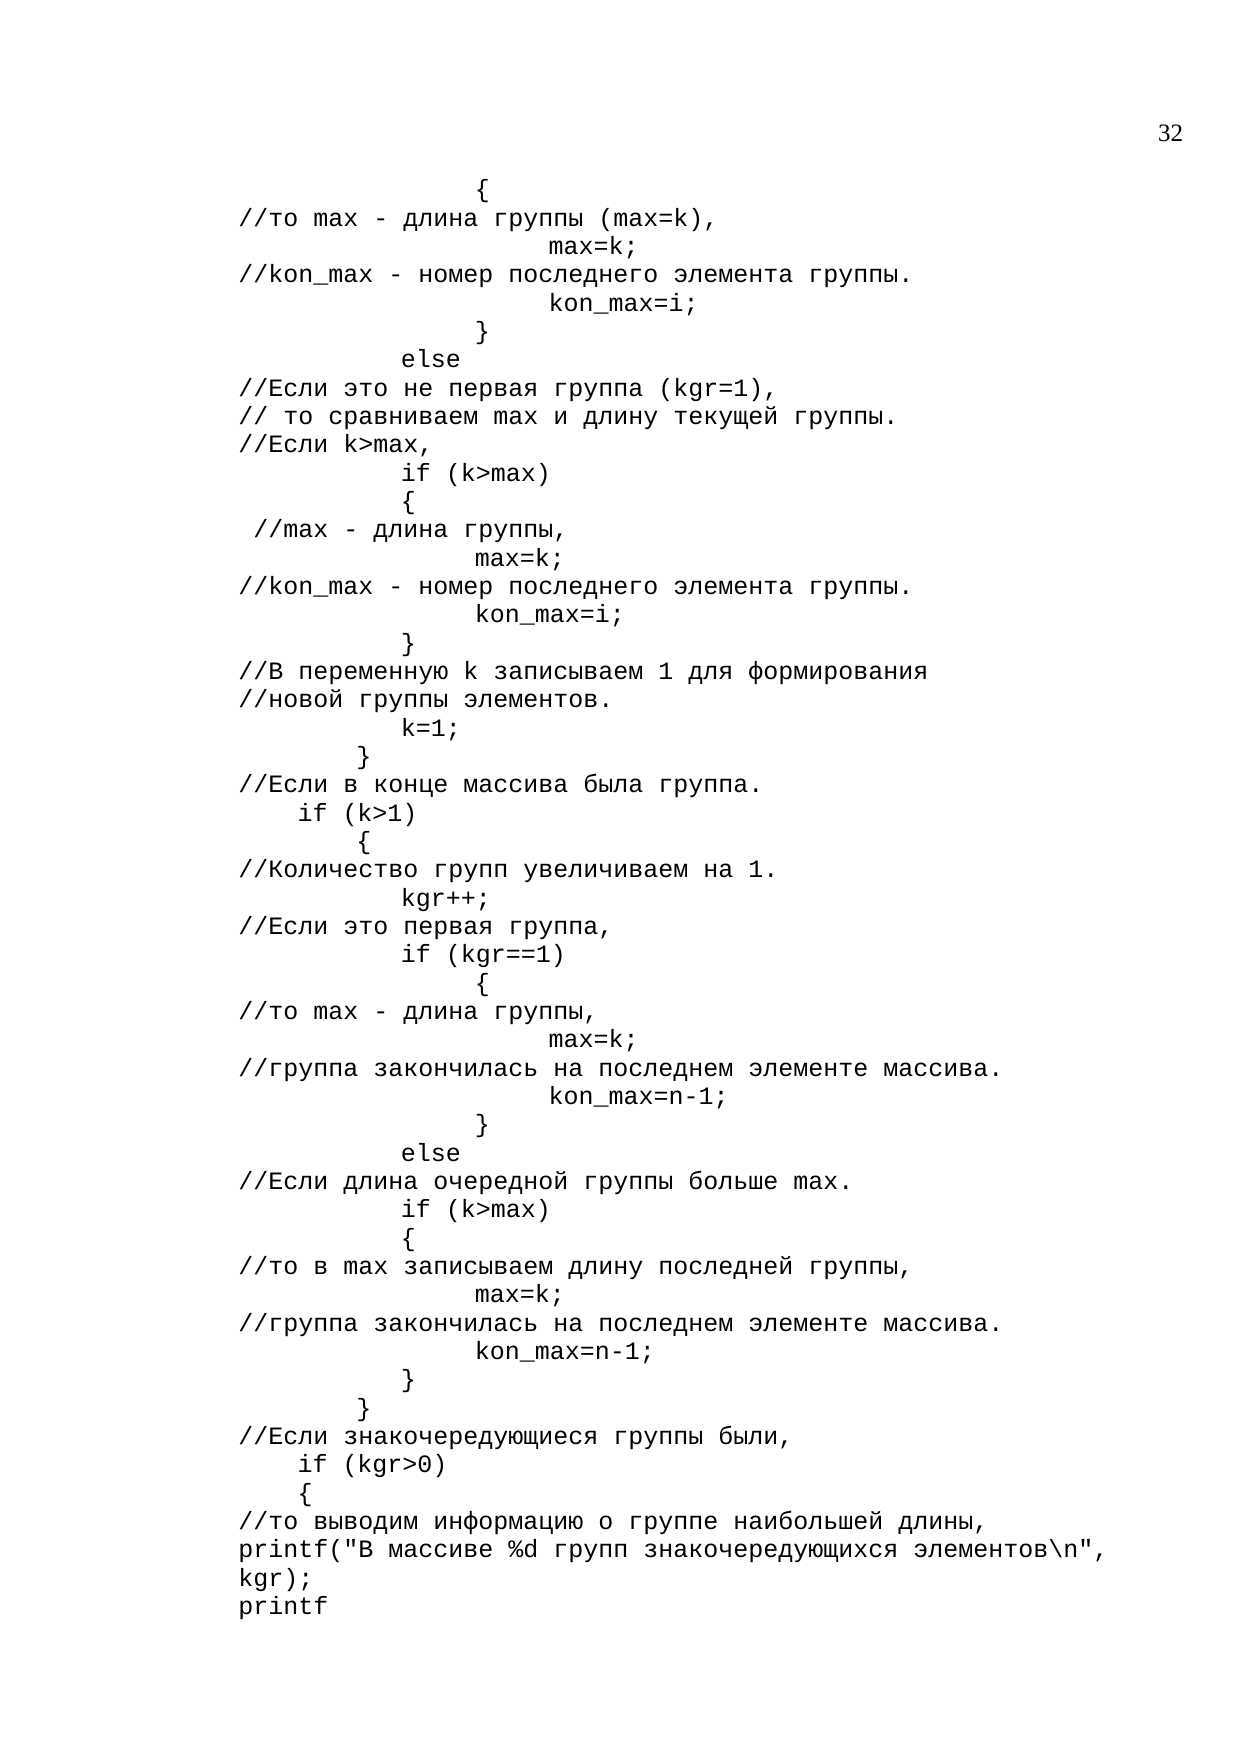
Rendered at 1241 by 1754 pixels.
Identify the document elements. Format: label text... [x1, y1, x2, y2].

text //max - длина группы, [238, 517, 1121, 545]
text max=k; [238, 545, 1121, 574]
text if (kgr==1) [238, 942, 1121, 970]
text //Если в конце массива была группа. [238, 772, 1121, 800]
text //то выводим информацию о группе наибольшей длины, [238, 1509, 1121, 1537]
text { [238, 970, 1121, 999]
text kon_max=n-1; [238, 1084, 1121, 1112]
text //то max - длина группы (max=k), [238, 205, 1121, 234]
text //то в max записываем длину последней группы, [238, 1254, 1121, 1282]
text //Если знакочередующиеся группы были, [238, 1424, 1121, 1452]
text } [238, 1395, 1121, 1424]
text max=k; [238, 1282, 1121, 1310]
text printf("В массиве %d групп знакочередующихся элементов\n", kgr); [238, 1537, 1121, 1594]
text } [238, 1367, 1121, 1395]
text { [238, 829, 1121, 857]
text } [238, 630, 1121, 659]
text //Если длина очередной группы больше max. [238, 1169, 1121, 1197]
text kon_max=n-1; [238, 1339, 1121, 1367]
text max=k; [238, 1027, 1121, 1055]
text { [238, 1225, 1121, 1254]
text max=k; [238, 234, 1121, 262]
text //Если k>max, [238, 432, 1121, 460]
text //группа закончилась на последнем элементе массива. [238, 1055, 1121, 1084]
text //Количество групп увеличиваем на 1. [238, 857, 1121, 885]
text //В переменную k записываем 1 для формирования [238, 659, 1121, 687]
text //Если это первая группа, [238, 914, 1121, 942]
text if (k>max) [238, 1197, 1121, 1225]
text //то max - длина группы, [238, 999, 1121, 1027]
text if (kgr>0) [238, 1452, 1121, 1480]
text kgr++; [238, 885, 1121, 914]
text //Если это не первая группа (kgr=1), [238, 375, 1121, 404]
text } [238, 1112, 1121, 1140]
text //группа закончилась на последнем элементе массива. [238, 1310, 1121, 1339]
text printf [238, 1594, 1121, 1622]
text if (k>1) [238, 800, 1121, 829]
text { [238, 1480, 1121, 1509]
text { [238, 489, 1121, 517]
text //kon_max - номер последнего элемента группы. [238, 574, 1121, 602]
text else [238, 347, 1121, 375]
text k=1; [238, 715, 1121, 744]
text { [238, 177, 1121, 205]
text //kon_max - номер последнего элемента группы. [238, 262, 1121, 290]
text } [238, 744, 1121, 772]
text //новой группы элементов. [238, 687, 1121, 715]
text if (k>max) [238, 460, 1121, 489]
text kon_max=i; [238, 290, 1121, 319]
text else [238, 1140, 1121, 1169]
text kon_max=i; [238, 602, 1121, 630]
text // то сравниваем max и длину текущей группы. [238, 404, 1121, 432]
text } [238, 319, 1121, 347]
